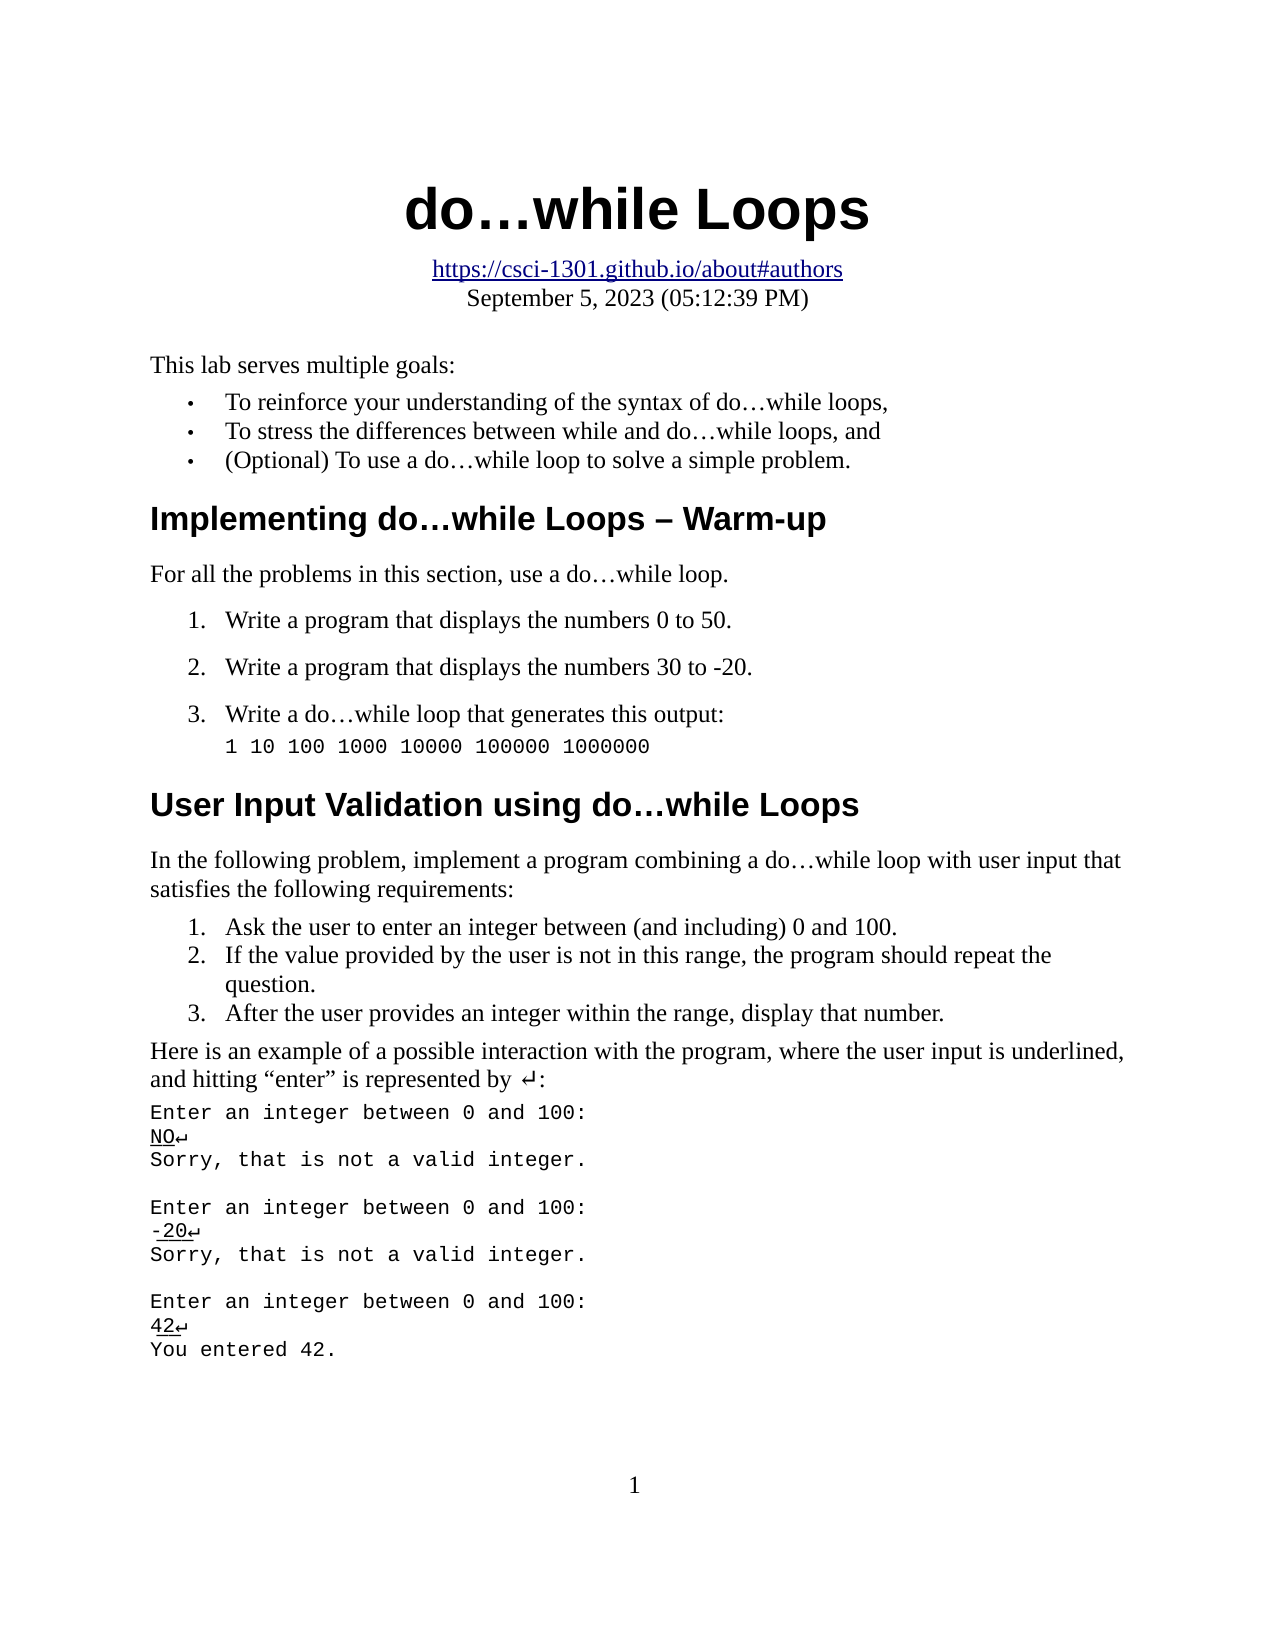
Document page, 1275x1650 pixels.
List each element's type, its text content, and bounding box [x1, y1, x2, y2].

title do…while Loops [150, 175, 1125, 242]
text Here is an example of a possible interaction with the program, where the user input is underlined, and hitting “enter” is represented by ↵: [150, 1036, 1125, 1093]
list 1 10 100 1000 10000 100000 1000000 [187, 737, 1125, 760]
text Sorry, that is not a valid integer. [150, 1244, 1125, 1268]
list Write a do…while loop that generates this output: [187, 699, 1125, 728]
text Enter an integer between 0 and 100: [150, 1102, 1125, 1126]
text You entered 42. [150, 1339, 1125, 1362]
text In the following problem, implement a program combining a do…while loop with user input that satisfies the following requirements: [150, 845, 1125, 903]
list To stress the differences between while and do…while loops, and [187, 416, 1125, 445]
text Enter an integer between 0 and 100: [150, 1291, 1125, 1315]
text https://csci-1301.github.io/about#authors [150, 254, 1125, 283]
text Enter an integer between 0 and 100: [150, 1197, 1125, 1220]
list Write a program that displays the numbers 30 to -20. [187, 652, 1125, 681]
text This lab serves multiple goals: [150, 350, 1125, 378]
list If the value provided by the user is not in this range, the program should repeat the question. [187, 941, 1125, 998]
text -̲2̲0̲↵ [150, 1220, 1125, 1244]
text 4̲2̲↵ [150, 1315, 1125, 1339]
list Write a program that displays the numbers 0 to 50. [187, 606, 1125, 634]
list After the user provides an integer within the range, display that number. [187, 998, 1125, 1027]
list Ask the user to enter an integer between (and including) 0 and 100. [187, 912, 1125, 941]
subtitle User Input Validation using do…while Loops [150, 785, 1125, 824]
text September 5, 2023 (05:12:39 PM) [150, 283, 1125, 312]
list To reinforce your understanding of the syntax of do…while loops, [187, 387, 1125, 416]
text Sorry, that is not a valid integer. [150, 1149, 1125, 1173]
text N̲O̲↵ [150, 1126, 1125, 1149]
subtitle Implementing do…while Loops – Warm-up [150, 499, 1125, 537]
text For all the problems in this section, use a do…while loop. [150, 559, 1125, 588]
list (Optional) To use a do…while loop to solve a simple problem. [187, 445, 1125, 474]
